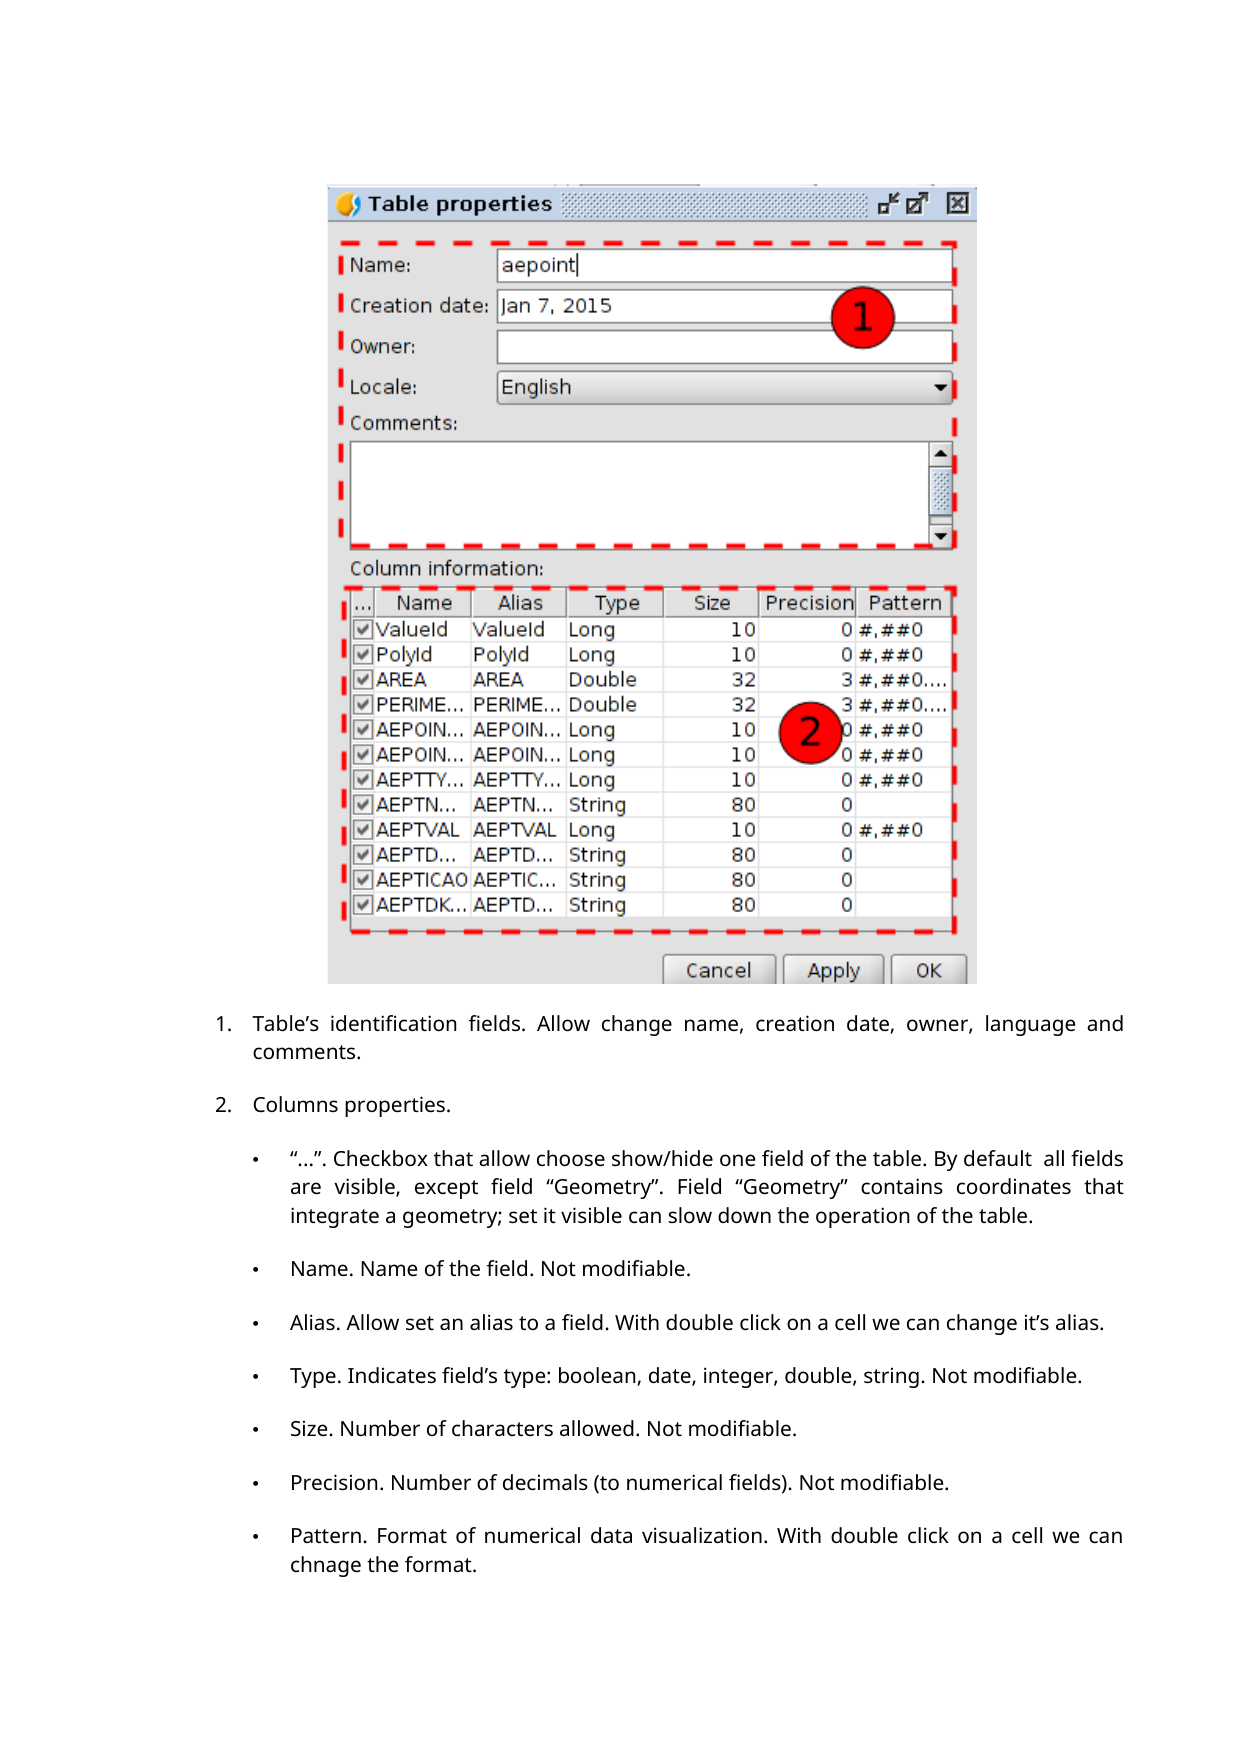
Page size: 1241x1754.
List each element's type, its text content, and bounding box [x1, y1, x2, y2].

list Size. Number of characters allowed. Not modifiable. [252, 1414, 1125, 1443]
list Name. Name of the field. Not modifiable. [252, 1254, 1125, 1283]
list Alias. Allow set an alias to a field. With double click on a cell we can change it’s alias. [252, 1308, 1125, 1336]
list Table’s identification fields. Allow change name, creation date, owner, language and comments. [215, 1009, 1125, 1066]
picture [325, 183, 977, 984]
list Pattern. Format of numerical data visualization. With double click on a cell we can chnage the format. [252, 1521, 1125, 1578]
list Type. Indicates field’s type: boolean, date, integer, double, string. Not modifiable. [252, 1361, 1125, 1389]
list Columns properties. [215, 1091, 1125, 1119]
list Precision. Number of decimals (to numerical fields). Not modifiable. [252, 1468, 1125, 1496]
list “...”. Checkbox that allow choose show/hide one field of the table. By default all fields are visible, except field “Geometry”. Field “Geometry” contains coordinates that integrate a geometry; set it visible can slow down the operation of the table. [252, 1144, 1125, 1229]
